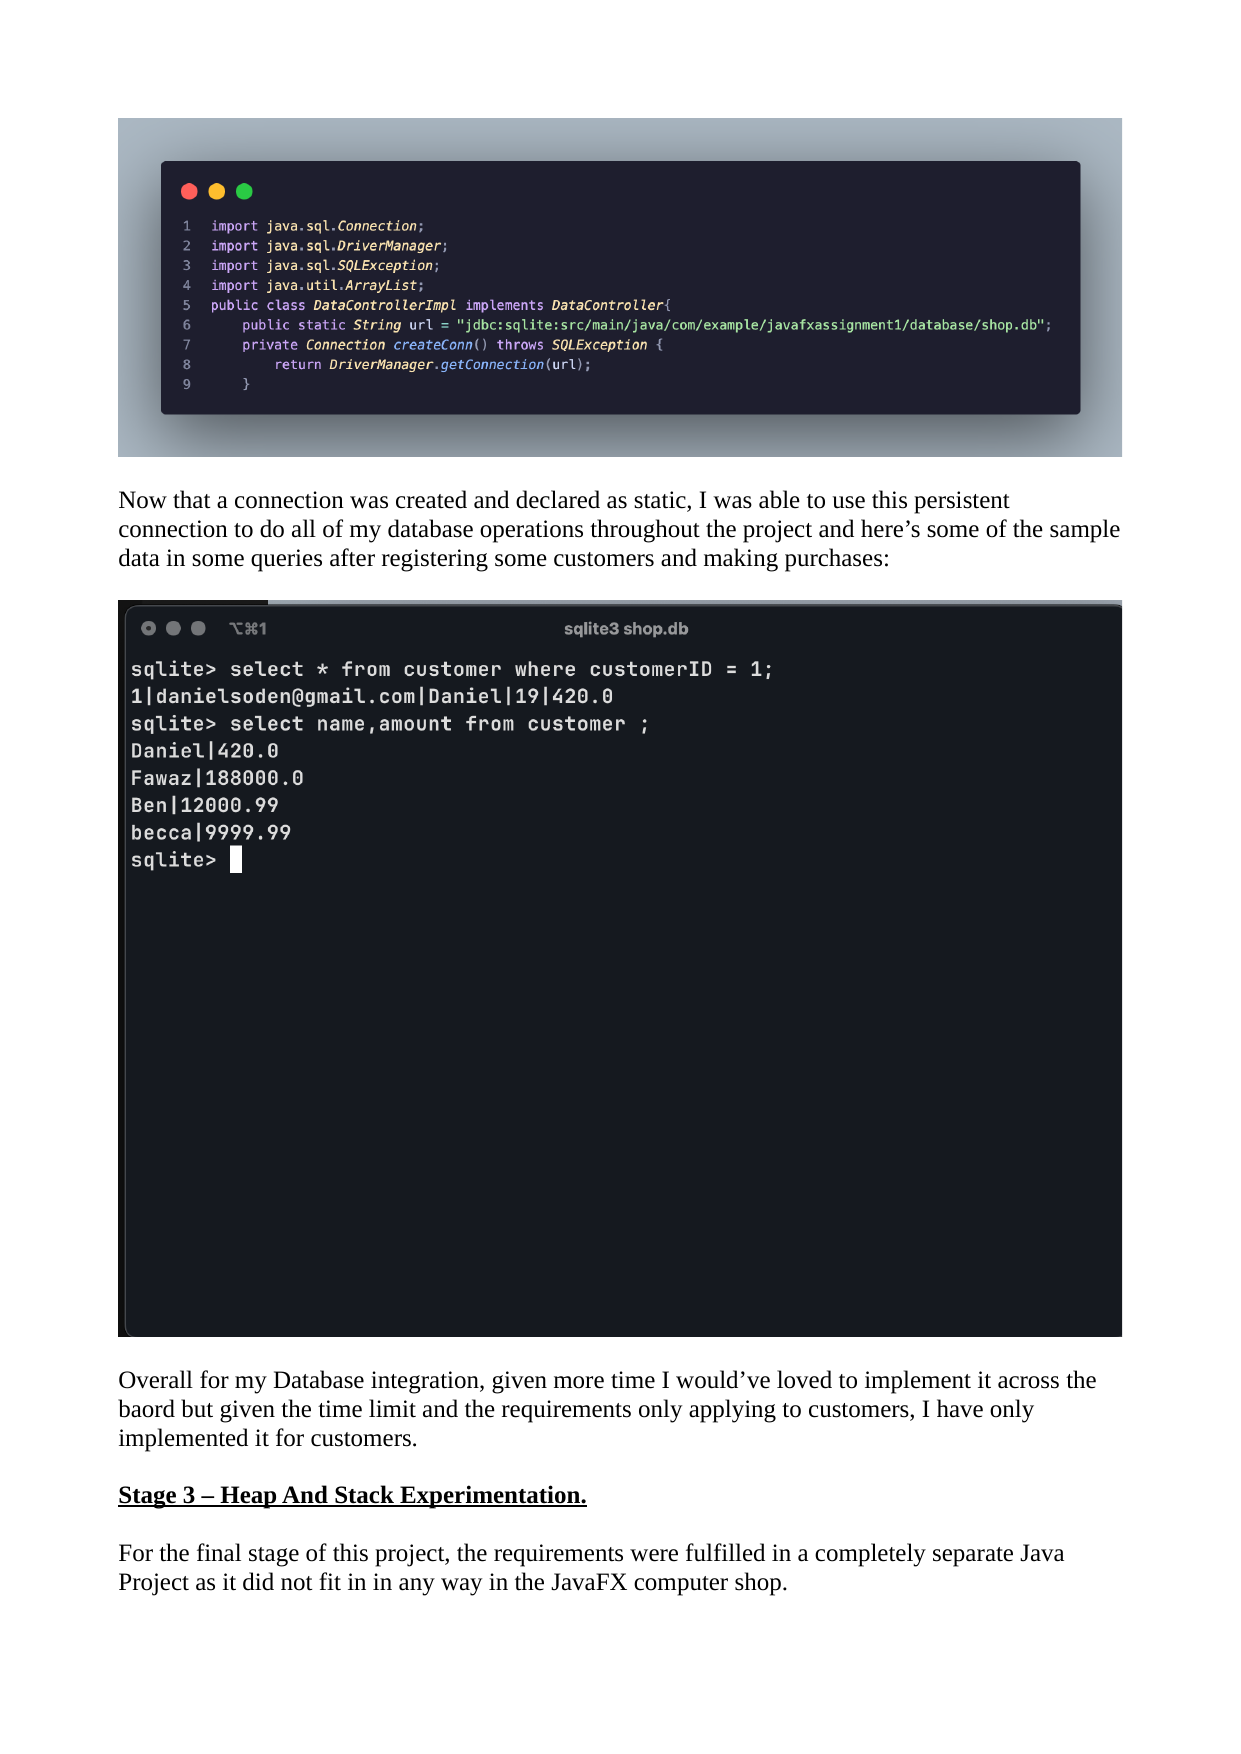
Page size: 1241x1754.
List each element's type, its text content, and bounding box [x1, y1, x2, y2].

text Stage 3 – Heap And Stack Experimentation. [118, 1480, 1122, 1509]
text Now that a connection was created and declared as static, I was able to use this persistent connection to do all of my database operations throughout the project and here’s some of the sample data in some queries after registering some customers and making purchases: [118, 485, 1122, 571]
text Overall for my Database integration, given more time I would’ve loved to implement it across the baord but given the time limit and the requirements only applying to customers, I have only implemented it for customers. [118, 1365, 1122, 1452]
picture [118, 118, 1123, 457]
picture [118, 600, 1123, 1337]
text For the final stage of this project, the requirements were fulfilled in a completely separate Java Project as it did not fit in in any way in the JavaFX computer shop. [118, 1538, 1122, 1595]
